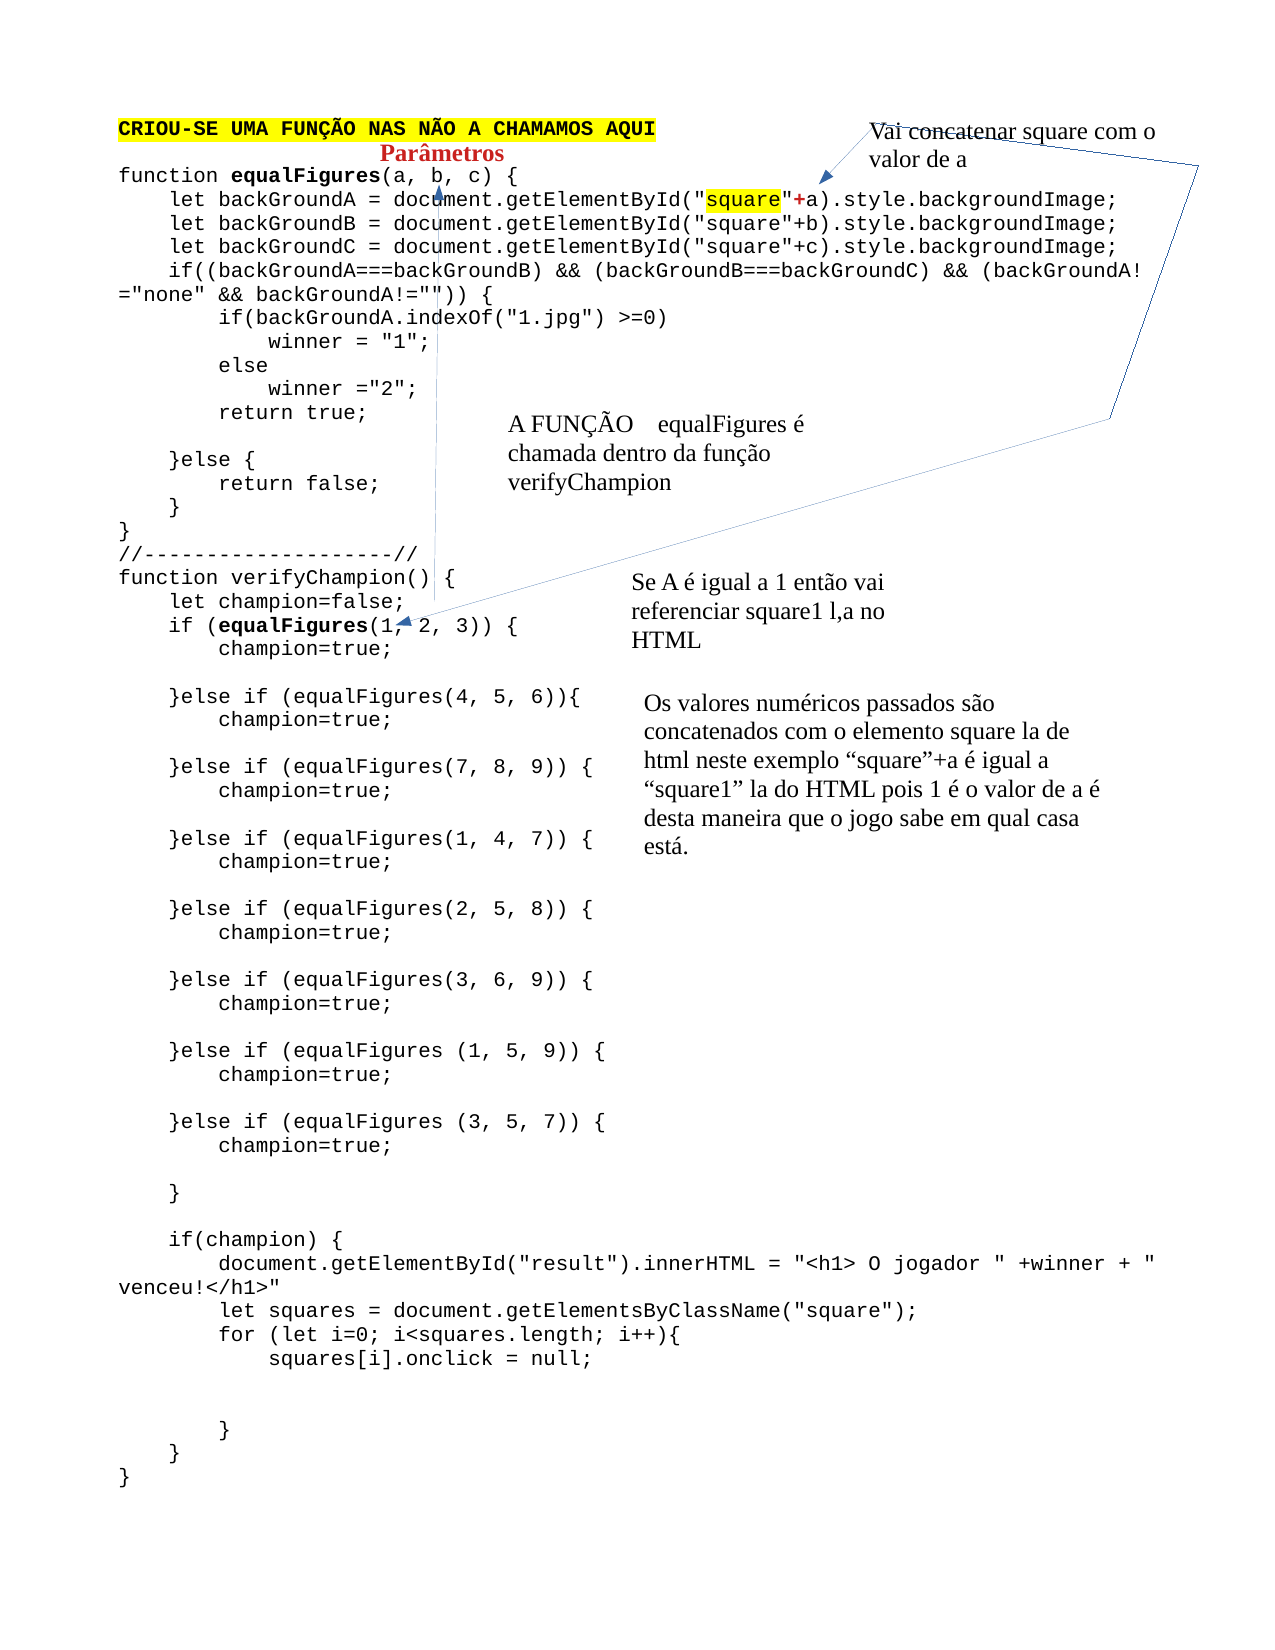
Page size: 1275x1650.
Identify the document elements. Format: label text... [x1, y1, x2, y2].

text for (let i=0; i<squares.length; i++){ [118, 1324, 1157, 1348]
text function verifyChampion() { [118, 567, 434, 591]
text function verifyChampion() { [435, 567, 592, 591]
text champion=true; [118, 993, 1157, 1017]
text } [118, 1182, 1157, 1206]
text }else { [118, 449, 435, 473]
text [436, 520, 755, 544]
text if((backGroundA===backGroundB) && (backGroundB===backGroundC) && (backGroundA!="none" && backGroundA!="")) { [438, 260, 1157, 307]
text return false; [118, 473, 435, 496]
text champion=true; [118, 1064, 1157, 1088]
text else [118, 354, 437, 378]
text let champion=false; [118, 591, 509, 615]
text }else if (equalFigures(4, 5, 6)){ [118, 686, 1157, 709]
text [437, 378, 1157, 402]
text [435, 544, 672, 567]
text let backGroundB = document.getElementById("square"+b).style.backgroundImage; [118, 213, 438, 236]
text }else if (equalFigures (3, 5, 7)) { [118, 1111, 1157, 1135]
text [437, 354, 1157, 378]
text if((backGroundA===backGroundB) && (backGroundB===backGroundC) && (backGroundA!="none" && backGroundA!="")) { [118, 260, 438, 307]
text function equalFigures(a, b, c) { [118, 165, 1157, 189]
text let backGroundA = document.getElementById("square"+a).style.backgroundImage; [118, 189, 438, 213]
text champion=true; [118, 922, 1157, 946]
text let backGroundA = document.getElementById("square"+a).style.backgroundImage; [439, 189, 1157, 213]
text champion=true; [118, 780, 1157, 804]
text } [118, 1442, 1157, 1466]
text [438, 331, 1157, 354]
text champion=true; [118, 1135, 1157, 1158]
text } [118, 496, 435, 520]
text if(backGroundA.indexOf("1.jpg") >=0) [118, 307, 437, 331]
text } [118, 520, 435, 544]
text }else { [926, 449, 1157, 473]
text }else if (equalFigures(7, 8, 9)) { [118, 757, 1157, 780]
text return false; [847, 473, 1157, 496]
text } [118, 1466, 1157, 1489]
text }else if (equalFigures(2, 5, 8)) { [118, 898, 1157, 922]
text winner ="2"; [118, 378, 436, 402]
text [601, 544, 1157, 567]
text let backGroundB = document.getElementById("square"+b).style.backgroundImage; [439, 213, 1157, 236]
text let squares = document.getElementsByClassName("square"); [118, 1300, 1157, 1324]
text let backGroundC = document.getElementById("square"+c).style.backgroundImage; [439, 236, 1157, 260]
text }else if (equalFigures (1, 5, 9)) { [118, 1040, 1157, 1064]
text if(backGroundA.indexOf("1.jpg") >=0) [438, 307, 1157, 331]
text let backGroundC = document.getElementById("square"+c).style.backgroundImage; [118, 236, 438, 260]
text return false; [436, 473, 918, 496]
text [436, 496, 838, 520]
text winner = "1"; [118, 331, 437, 354]
text } [118, 1419, 1157, 1442]
text CRIOU-SE UMA FUNÇÃO NAS NÃO A CHAMAMOS AQUI [118, 118, 1157, 142]
text squares[i].onclick = null; [118, 1348, 1157, 1371]
text [764, 496, 1157, 520]
text champion=true; [118, 709, 1157, 733]
text function verifyChampion() { [518, 567, 1157, 591]
text champion=true; [118, 851, 1157, 875]
text }else if (equalFigures(3, 6, 9)) { [118, 969, 1157, 993]
text document.getElementById("result").innerHTML = "<h1> O jogador " +winner + " venceu!</h1>" [118, 1253, 1157, 1300]
text //--------------------// [118, 544, 434, 567]
text if (equalFigures(1, 2, 3)) { [118, 615, 1157, 638]
text return true; [118, 402, 436, 426]
text [681, 520, 1157, 544]
text champion=true; [118, 638, 1157, 662]
text if(champion) { [118, 1229, 1157, 1253]
text }else { [436, 449, 1001, 473]
text return true; [437, 402, 1157, 426]
text }else if (equalFigures(1, 4, 7)) { [118, 827, 1157, 851]
text let champion=false; [435, 591, 1157, 615]
